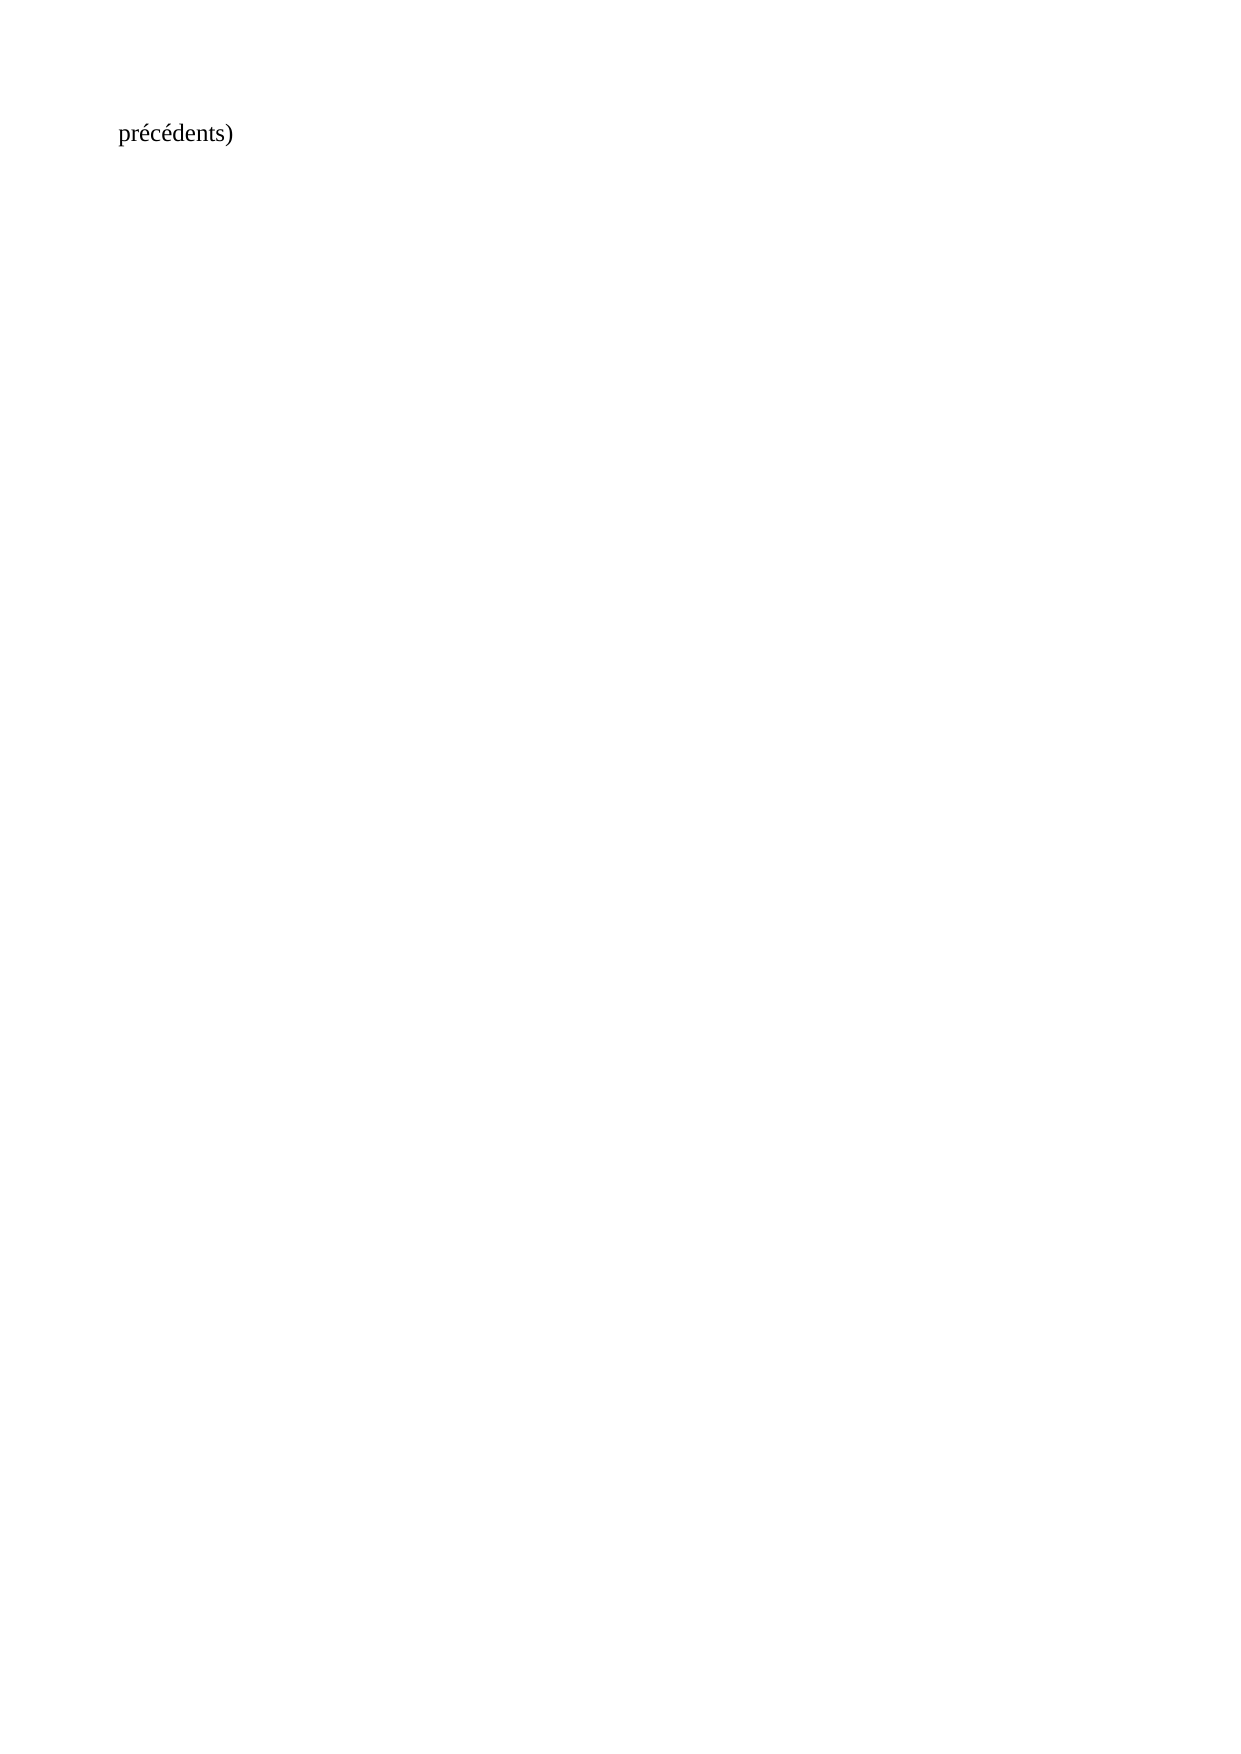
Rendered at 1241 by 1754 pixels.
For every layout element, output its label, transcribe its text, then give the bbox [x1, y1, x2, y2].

text précédents) [118, 118, 1122, 147]
